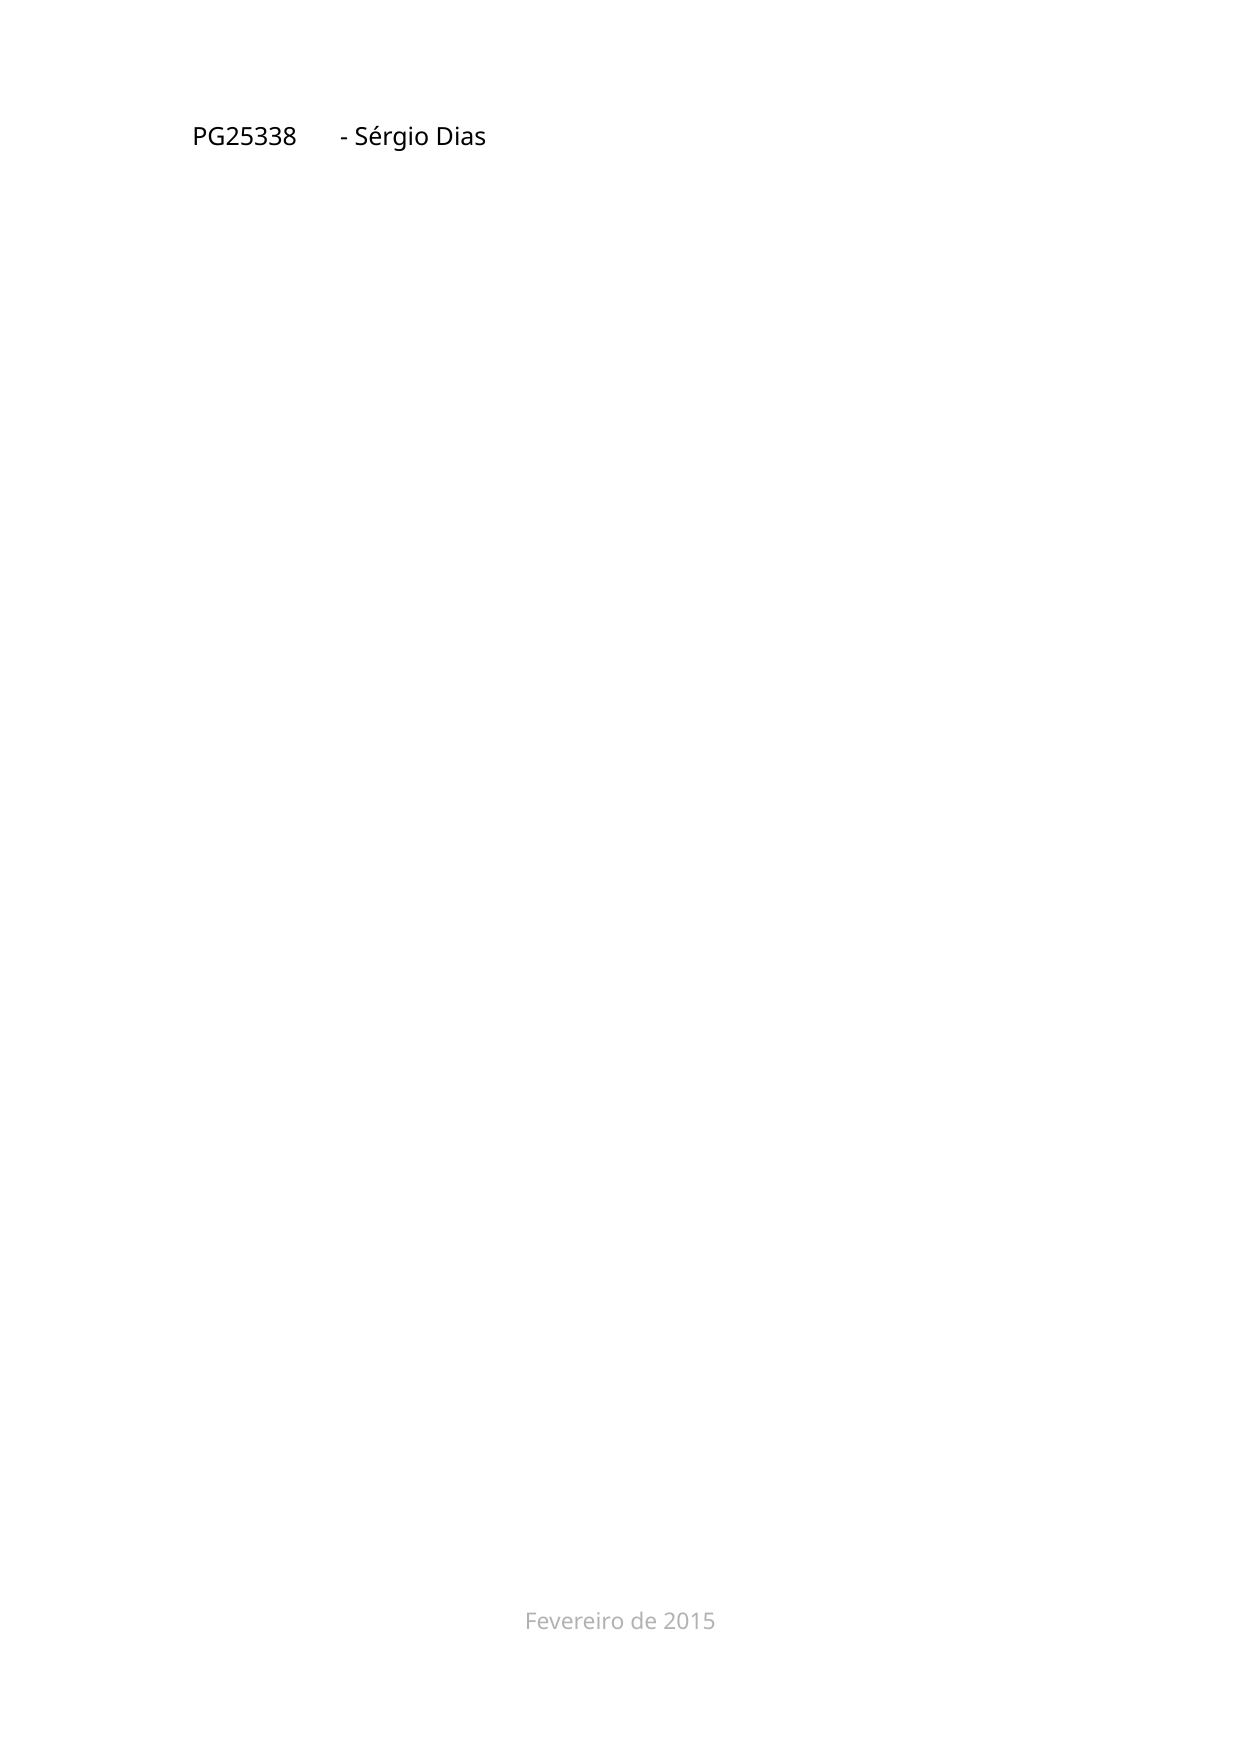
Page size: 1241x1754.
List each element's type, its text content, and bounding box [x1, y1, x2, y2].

text PG25338 - Sérgio Dias [118, 118, 1122, 152]
